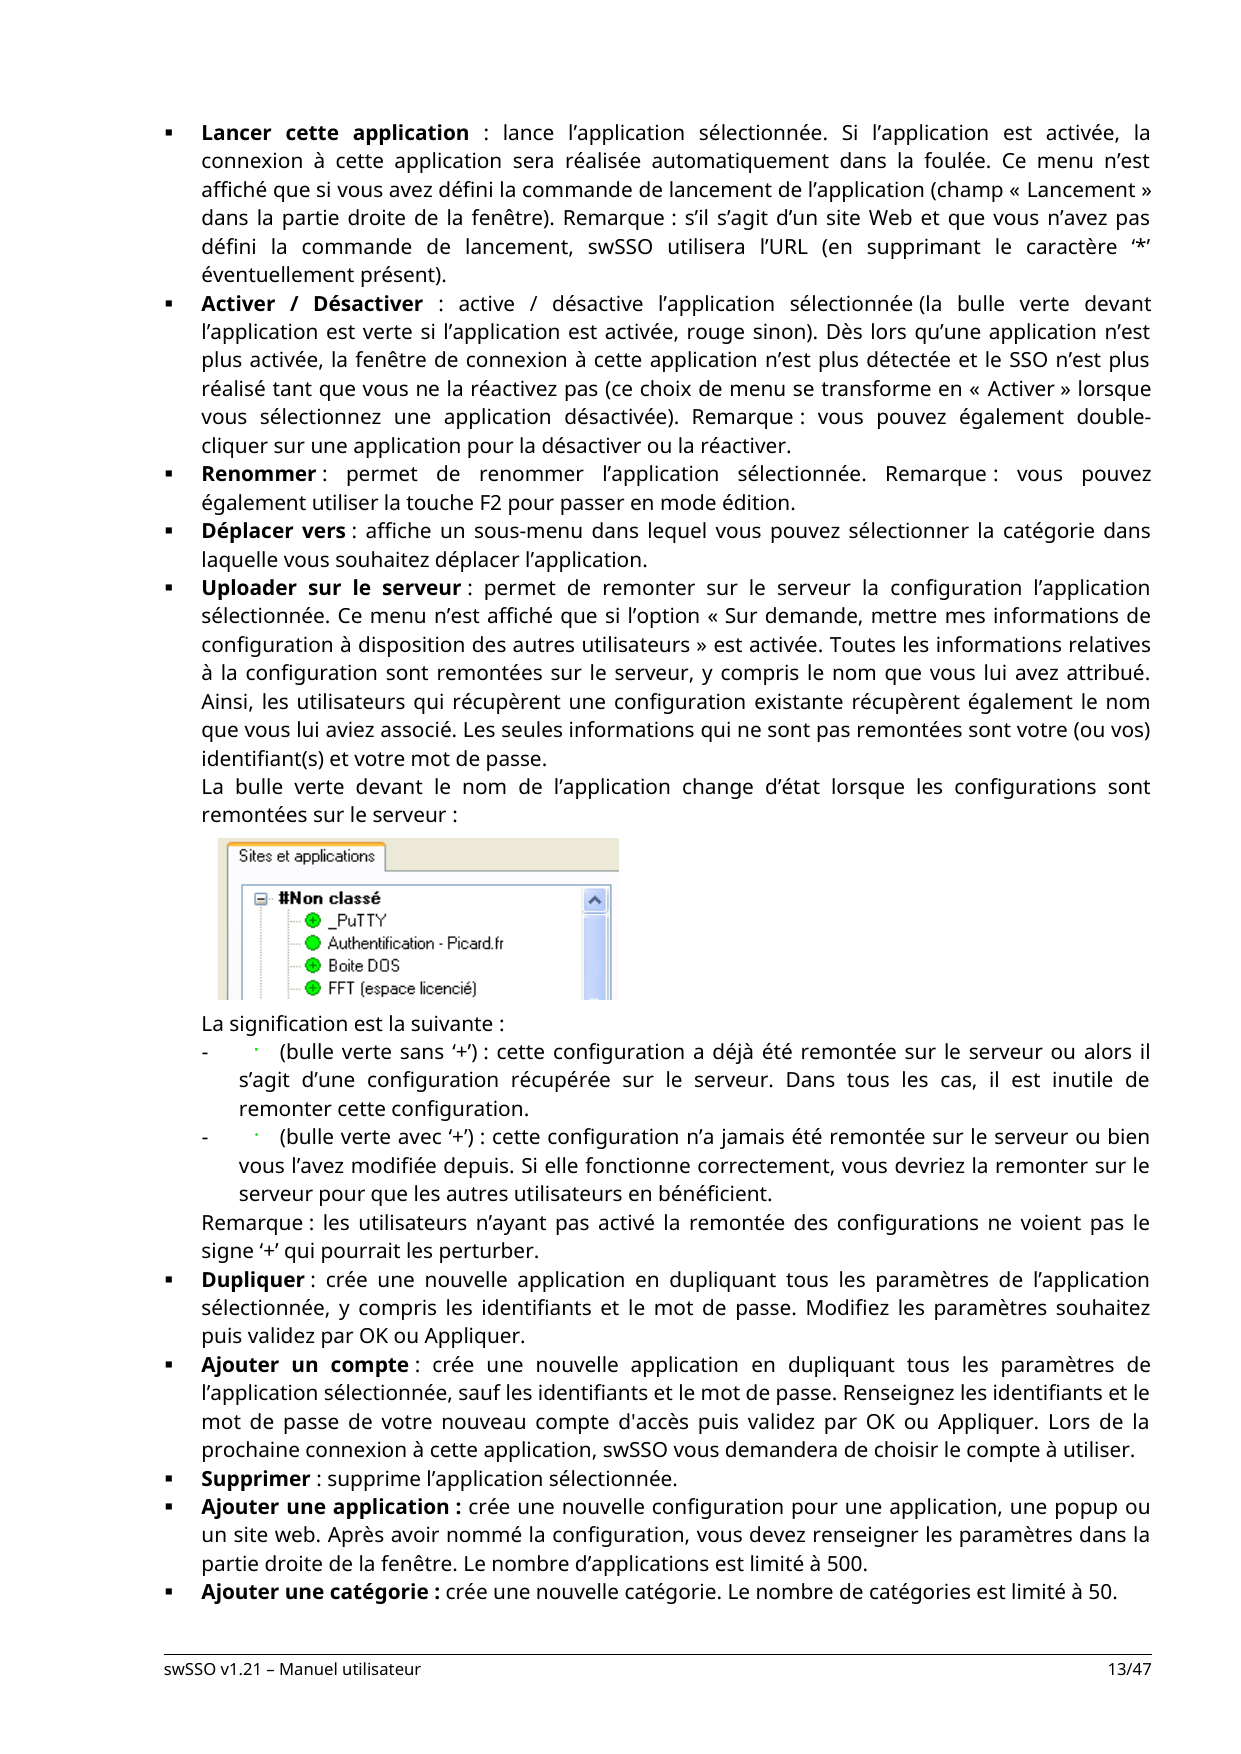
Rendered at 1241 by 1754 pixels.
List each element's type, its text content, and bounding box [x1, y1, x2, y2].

list (bulle verte avec ‘+’) : cette configuration n’a jamais été remontée sur le serveur ou bien vous l’avez modifiée depuis. Si elle fonctionne correctement, vous devriez la remonter sur le serveur pour que les autres utilisateurs en bénéficient. [201, 1122, 1152, 1208]
list Ajouter un compte : crée une nouvelle application en dupliquant tous les paramètres de l’application sélectionnée, sauf les identifiants et le mot de passe. Renseignez les identifiants et le mot de passe de votre nouveau compte d'accès puis validez par OK ou Appliquer. Lors de la prochaine connexion à cette application, swSSO vous demandera de choisir le compte à utiliser. [164, 1350, 1152, 1464]
list Ajouter une catégorie : crée une nouvelle catégorie. Le nombre de catégories est limité à 50. [164, 1577, 1152, 1606]
list (bulle verte sans ‘+’) : cette configuration a déjà été remontée sur le serveur ou alors il s’agit d’une configuration récupérée sur le serveur. Dans tous les cas, il est inutile de remonter cette configuration. [201, 1037, 1152, 1122]
text Remarque : les utilisateurs n’ayant pas activé la remontée des configurations ne voient pas le signe ‘+’ qui pourrait les perturber. [201, 1208, 1152, 1265]
list Renommer : permet de renommer l’application sélectionnée. Remarque : vous pouvez également utiliser la touche F2 pour passer en mode édition. [164, 459, 1152, 516]
list Dupliquer : crée une nouvelle application en dupliquant tous les paramètres de l’application sélectionnée, y compris les identifiants et le mot de passe. Modifiez les paramètres souhaitez puis validez par OK ou Appliquer. [164, 1265, 1152, 1350]
list Uploader sur le serveur : permet de remonter sur le serveur la configuration l’application sélectionnée. Ce menu n’est affiché que si l’option « Sur demande, mettre mes informations de configuration à disposition des autres utilisateurs » est activée. Toutes les informations relatives à la configuration sont remontées sur le serveur, y compris le nom que vous lui avez attribué. Ainsi, les utilisateurs qui récupèrent une configuration existante récupèrent également le nom que vous lui aviez associé. Les seules informations qui ne sont pas remontées sont votre (ou vos) identifiant(s) et votre mot de passe. [164, 573, 1152, 772]
list Supprimer : supprime l’application sélectionnée. [164, 1464, 1152, 1492]
text La bulle verte devant le nom de l’application change d’état lorsque les configurations sont remontées sur le serveur : [201, 772, 1152, 829]
text La signification est la suivante : [201, 1009, 1152, 1037]
list Ajouter une application : crée une nouvelle configuration pour une application, une popup ou un site web. Après avoir nommé la configuration, vous devez renseigner les paramètres dans la partie droite de la fenêtre. Le nombre d’applications est limité à 500. [164, 1492, 1152, 1577]
list Lancer cette application : lance l’application sélectionnée. Si l’application est activée, la connexion à cette application sera réalisée automatiquement dans la foulée. Ce menu n’est affiché que si vous avez défini la commande de lancement de l’application (champ « Lancement » dans la partie droite de la fenêtre). Remarque : s’il s’agit d’un site Web et que vous n’avez pas défini la commande de lancement, swSSO utilisera l’URL (en supprimant le caractère ‘*’ éventuellement présent). [164, 118, 1152, 289]
list Déplacer vers : affiche un sous-menu dans lequel vous pouvez sélectionner la catégorie dans laquelle vous souhaitez déplacer l’application. [164, 516, 1152, 573]
list Activer / Désactiver : active / désactive l’application sélectionnée (la bulle verte devant l’application est verte si l’application est activée, rouge sinon). Dès lors qu’une application n’est plus activée, la fenêtre de connexion à cette application n’est plus détectée et le SSO n’est plus réalisé tant que vous ne la réactivez pas (ce choix de menu se transforme en « Activer » lorsque vous sélectionnez une application désactivée). Remarque : vous pouvez également double-cliquer sur une application pour la désactiver ou la réactiver. [164, 289, 1152, 459]
picture [217, 838, 619, 1000]
